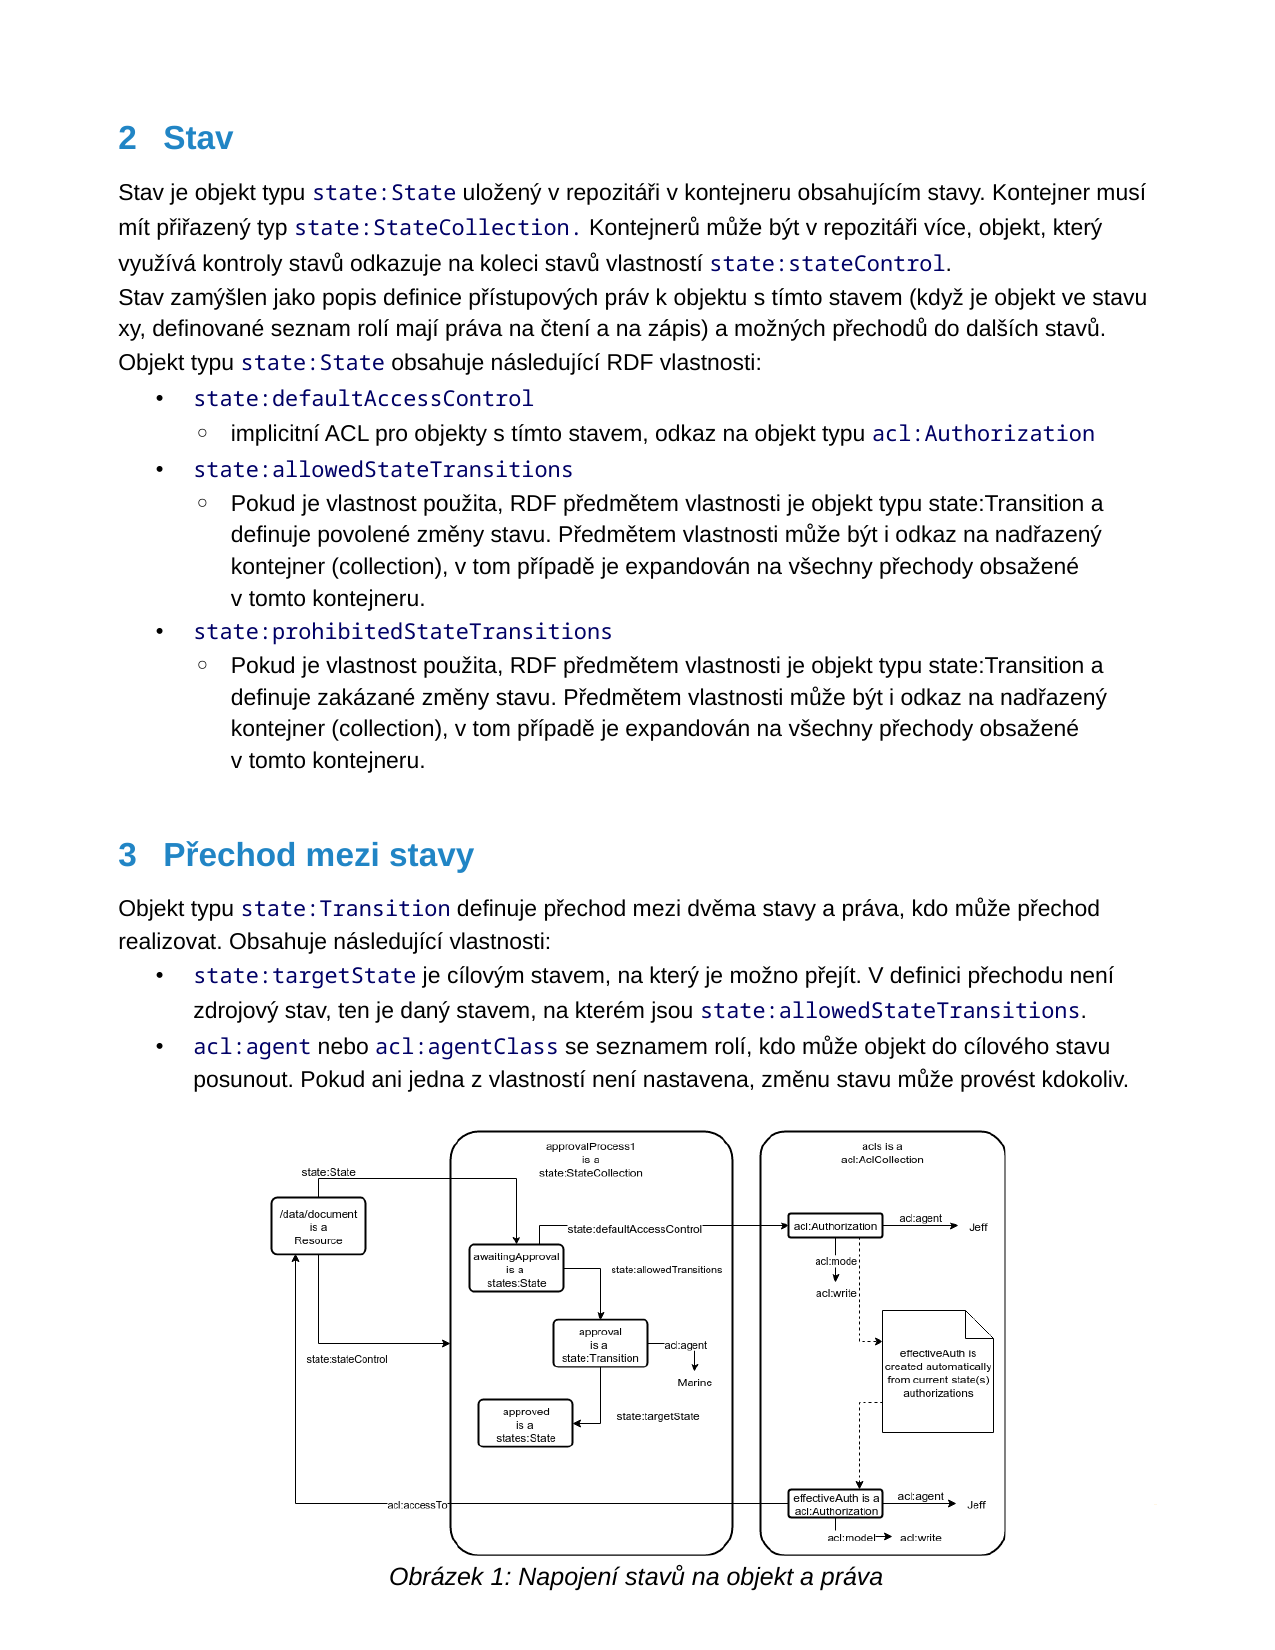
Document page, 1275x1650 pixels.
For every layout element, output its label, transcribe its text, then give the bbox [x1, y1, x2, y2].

list Pokud je vlastnost použita, RDF předmětem vlastnosti je objekt typu state:Transition a definuje zakázané změny stavu. Předmětem vlastnosti může být i odkaz na nadřazený kontejner (collection), v tom případě je expandován na všechny přechody obsažené v tomto kontejneru. [193, 652, 1157, 773]
list [121, 1591, 1154, 1650]
list state:prohibitedStateTransitions [156, 616, 1157, 646]
list implicitní ACL pro objekty s tímto stavem, odkaz na objekt typu acl:Authorization [193, 418, 1157, 448]
list [121, 1097, 1154, 1109]
list acl:agent nebo acl:agentClass se seznamem rolí, kdo může objekt do cílového stavu posunout. Pokud ani jedna z vlastností není nastavena, změnu stavu může provést kdokoliv. [156, 1031, 1157, 1093]
subtitle Stav [118, 118, 1157, 157]
list Obrázek 1: Napojení stavů na objekt a práva [121, 1109, 1154, 1591]
text Objekt typu state:Transition definuje přechod mezi dvěma stavy a práva, kdo může přechod realizovat. Obsahuje následující vlastnosti: [118, 893, 1157, 954]
text Objekt typu state:State obsahuje následující RDF vlastnosti: [118, 347, 1157, 377]
subtitle Přechod mezi stavy [118, 835, 1157, 873]
list state:allowedStateTransitions [156, 454, 1157, 484]
list state:defaultAccessControl [156, 383, 1157, 412]
list Pokud je vlastnost použita, RDF předmětem vlastnosti je objekt typu state:Transition a definuje povolené změny stavu. Předmětem vlastnosti může být i odkaz na nadřazený kontejner (collection), v tom případě je expandován na všechny přechody obsažené v tomto kontejneru. [193, 490, 1157, 611]
text Stav zamýšlen jako popis definice přístupových práv k objektu s tímto stavem (když je objekt ve stavu xy, definované seznam rolí mají práva na čtení a na zápis) a možných přechodů do dalších stavů. [118, 284, 1157, 342]
list state:targetState je cílovým stavem, na který je možno přejít. V definici přechodu není zdrojový stav, ten je daný stavem, na kterém jsou state:allowedStateTransitions. [156, 960, 1157, 1025]
text Stav je objekt typu state:State uložený v repozitáři v kontejneru obsahujícím stavy. Kontejner musí mít přiřazený typ state:StateCollection. Kontejnerů může být v repozitáři více, objekt, který využívá kontroly stavů odkazuje na koleci stavů vlastností state:stateControl. [118, 177, 1157, 278]
